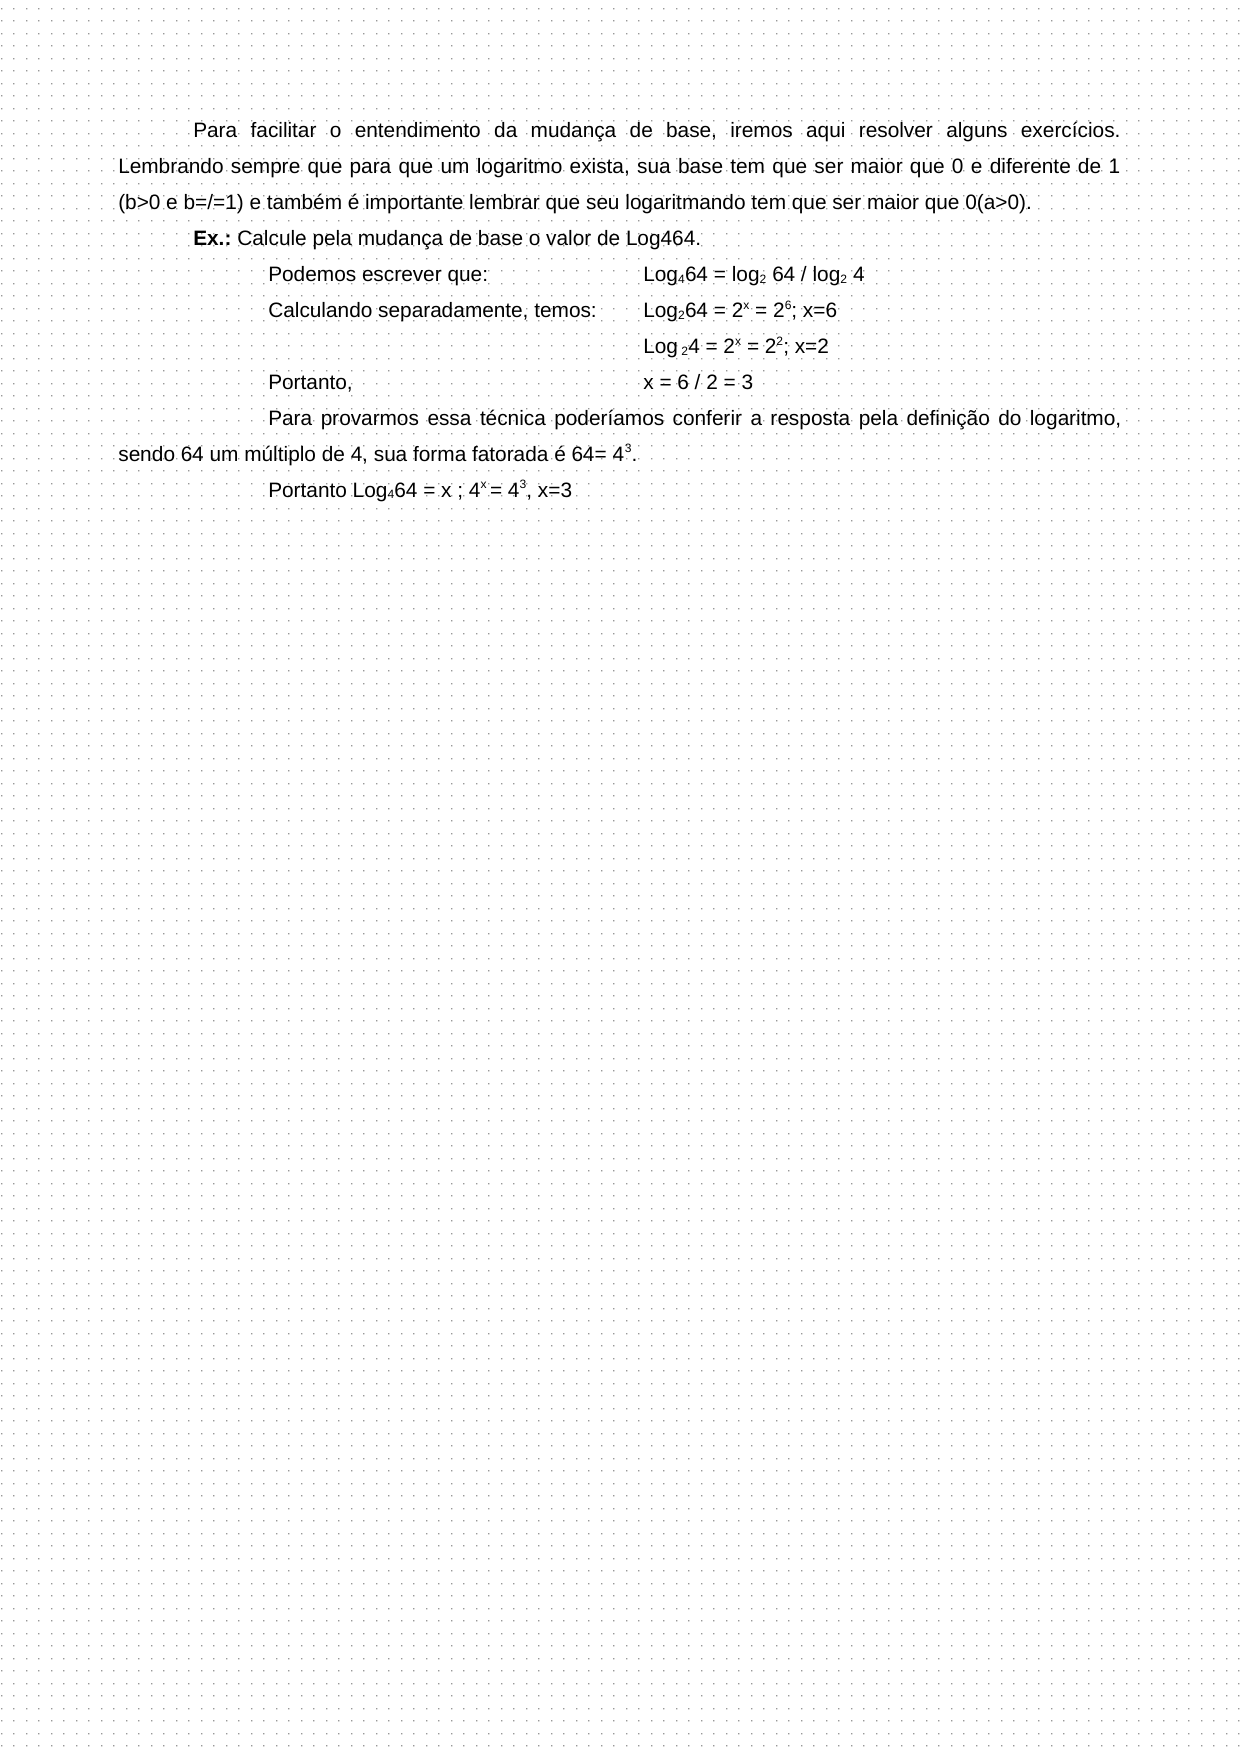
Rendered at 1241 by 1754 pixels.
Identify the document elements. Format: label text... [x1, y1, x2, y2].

text Calculando separadamente, temos: Log264 = 2x = 26; x=6 [118, 298, 1122, 322]
text Para provarmos essa técnica poderíamos conferir a resposta pela definição do logaritmo, sendo 64 um múltiplo de 4, sua forma fatorada é 64= 43. [118, 406, 1122, 466]
text Portanto, x = 6 / 2 = 3 [118, 370, 1122, 394]
text Para facilitar o entendimento da mudança de base, iremos aqui resolver alguns exercícios. Lembrando sempre que para que um logaritmo exista, sua base tem que ser maior que 0 e diferente de 1 (b>0 e b=/=1) e também é importante lembrar que seu logaritmando tem que ser maior que 0(a>0). [118, 118, 1122, 214]
text Podemos escrever que: Log464 = log2 64 / log2 4 [118, 262, 1122, 286]
text Portanto Log464 = x ; 4x = 43, x=3 [118, 477, 1122, 501]
text Ex.: Calcule pela mudança de base o valor de Log464. [118, 226, 1122, 250]
picture [0, 0, 1241, 1754]
text Log 24 = 2x = 22; x=2 [118, 334, 1122, 358]
